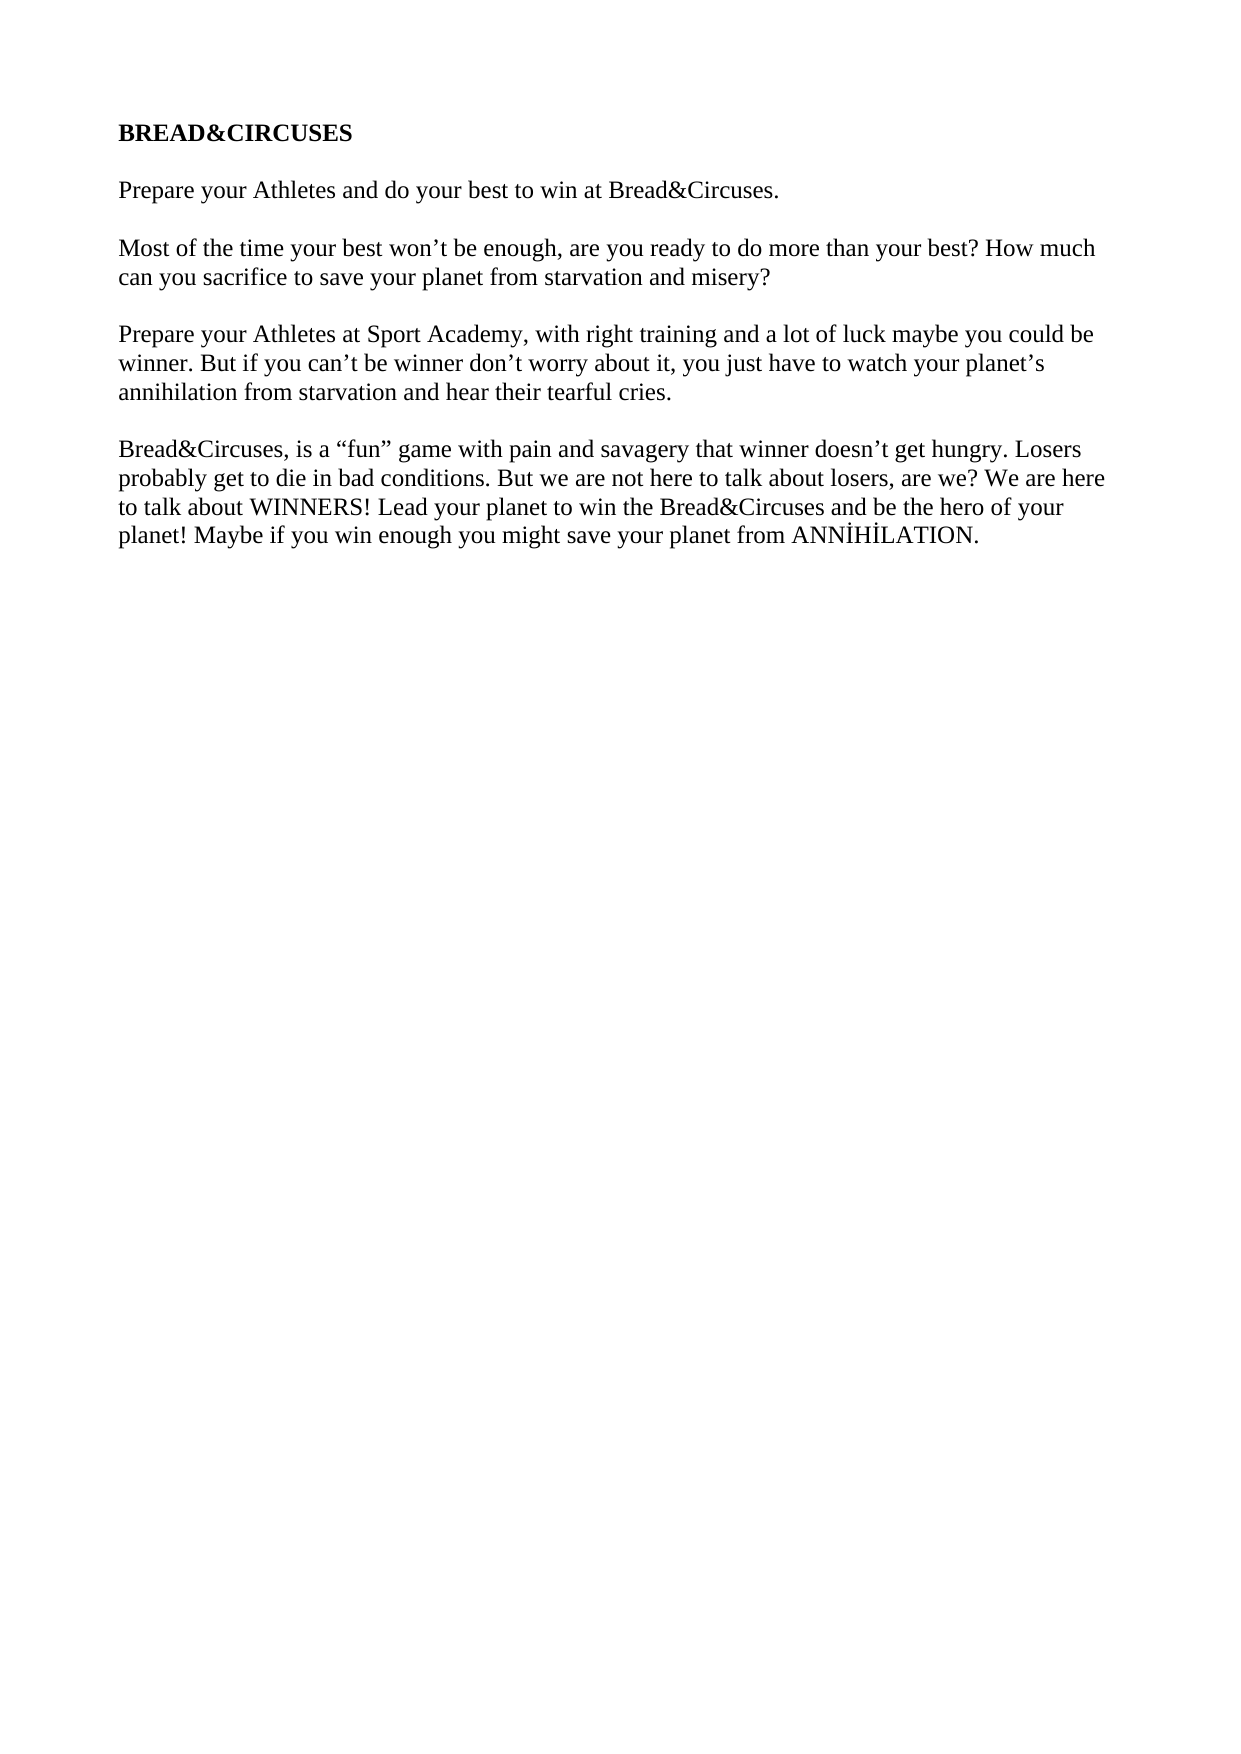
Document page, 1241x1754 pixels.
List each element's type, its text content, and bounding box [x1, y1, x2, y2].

text Prepare your Athletes and do your best to win at Bread&Circuses. [118, 176, 1122, 204]
text Most of the time your best won’t be enough, are you ready to do more than your best? How much can you sacrifice to save your planet from starvation and misery? [118, 233, 1122, 291]
text Prepare your Athletes at Sport Academy, with right training and a lot of luck maybe you could be winner. But if you can’t be winner don’t worry about it, you just have to watch your planet’s annihilation from starvation and hear their tearful cries. [118, 319, 1122, 406]
text BREAD&CIRCUSES [118, 118, 1122, 147]
text Bread&Circuses, is a “fun” game with pain and savagery that winner doesn’t get hungry. Losers probably get to die in bad conditions. But we are not here to talk about losers, are we? We are here to talk about WINNERS! Lead your planet to win the Bread&Circuses and be the hero of your planet! Maybe if you win enough you might save your planet from ANNİHİLATION. [118, 434, 1122, 549]
